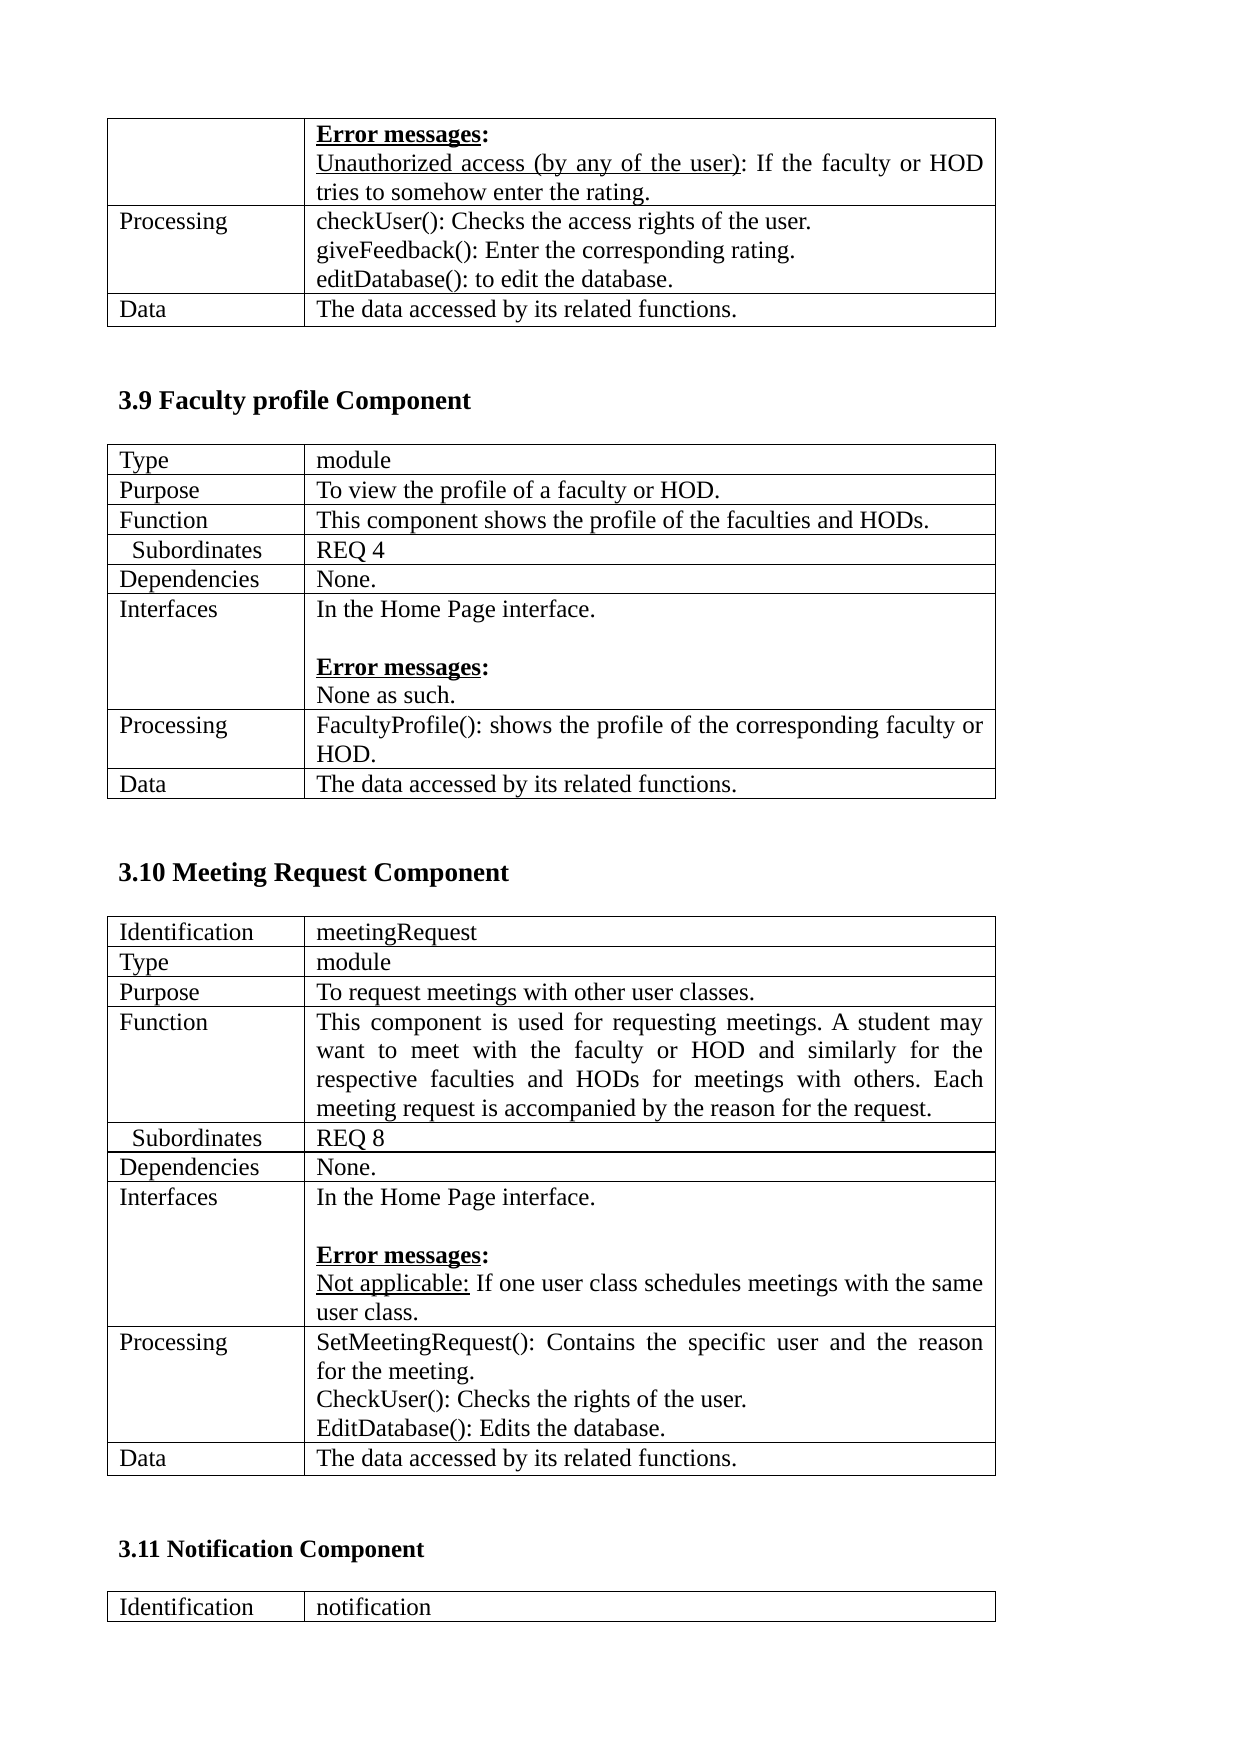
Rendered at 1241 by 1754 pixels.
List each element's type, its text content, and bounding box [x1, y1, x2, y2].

table_cell In the Home Page interface. Error messages: Not applicable: If one user class schedules meetings with the same user class. [305, 1182, 995, 1326]
table_cell Subordinates [108, 535, 304, 563]
table_cell checkUser(): Checks the access rights of the user. giveFeedback(): Enter the corresponding rating. editDatabase(): to edit the database. [305, 206, 995, 293]
table_cell Data [108, 294, 304, 326]
table_cell In the Home Page interface. Error messages: None as such. [305, 594, 995, 709]
table_cell Purpose [108, 475, 304, 504]
table_cell The data accessed by its related functions. [305, 294, 995, 326]
table_cell To view the profile of a faculty or HOD. [305, 475, 995, 504]
table_cell To request meetings with other user classes. [305, 977, 995, 1006]
table_cell Processing [108, 206, 304, 293]
table_cell Dependencies [108, 565, 304, 593]
table_cell Function [108, 1007, 304, 1122]
table_header module [305, 445, 995, 474]
table_cell Subordinates [108, 1123, 304, 1151]
table_header notification [305, 1592, 995, 1621]
table_cell None. [305, 1153, 995, 1181]
table_header Type [108, 445, 304, 474]
table_cell The data accessed by its related functions. [305, 769, 995, 798]
table_cell SetMeetingRequest(): Contains the specific user and the reason for the meeting. CheckUser(): Checks the rights of the user. EditDatabase(): Edits the database. [305, 1327, 995, 1442]
text 3.11 Notification Component [118, 1534, 1122, 1562]
table_cell Function [108, 505, 304, 534]
table_cell FacultyProfile(): shows the profile of the corresponding faculty or HOD. [305, 710, 995, 768]
table_cell [108, 119, 304, 205]
table_cell Error messages: Unauthorized access (by any of the user): If the faculty or HOD tries to somehow enter the rating. [305, 119, 995, 205]
table_cell Interfaces [108, 1182, 304, 1326]
table_cell Type [108, 947, 304, 976]
table_cell Data [108, 769, 304, 798]
table_cell REQ 8 [305, 1123, 995, 1151]
table_cell Purpose [108, 977, 304, 1006]
table_cell module [305, 947, 995, 976]
table_cell Processing [108, 1327, 304, 1442]
table_cell Data [108, 1443, 304, 1475]
table_cell Processing [108, 710, 304, 768]
table_cell Interfaces [108, 594, 304, 709]
table_header Identification [108, 1592, 304, 1621]
table_cell The data accessed by its related functions. [305, 1443, 995, 1475]
table_cell REQ 4 [305, 535, 995, 563]
table_cell Dependencies [108, 1153, 304, 1181]
table_header Identification [108, 917, 304, 946]
table_header meetingRequest [305, 917, 995, 946]
text 3.10 Meeting Request Component [118, 856, 1122, 887]
text 3.9 Faculty profile Component [118, 384, 1122, 416]
table_cell None. [305, 565, 995, 593]
table_cell This component shows the profile of the faculties and HODs. [305, 505, 995, 534]
table_cell This component is used for requesting meetings. A student may want to meet with the faculty or HOD and similarly for the respective faculties and HODs for meetings with others. Each meeting request is accompanied by the reason for the request. [305, 1007, 995, 1122]
